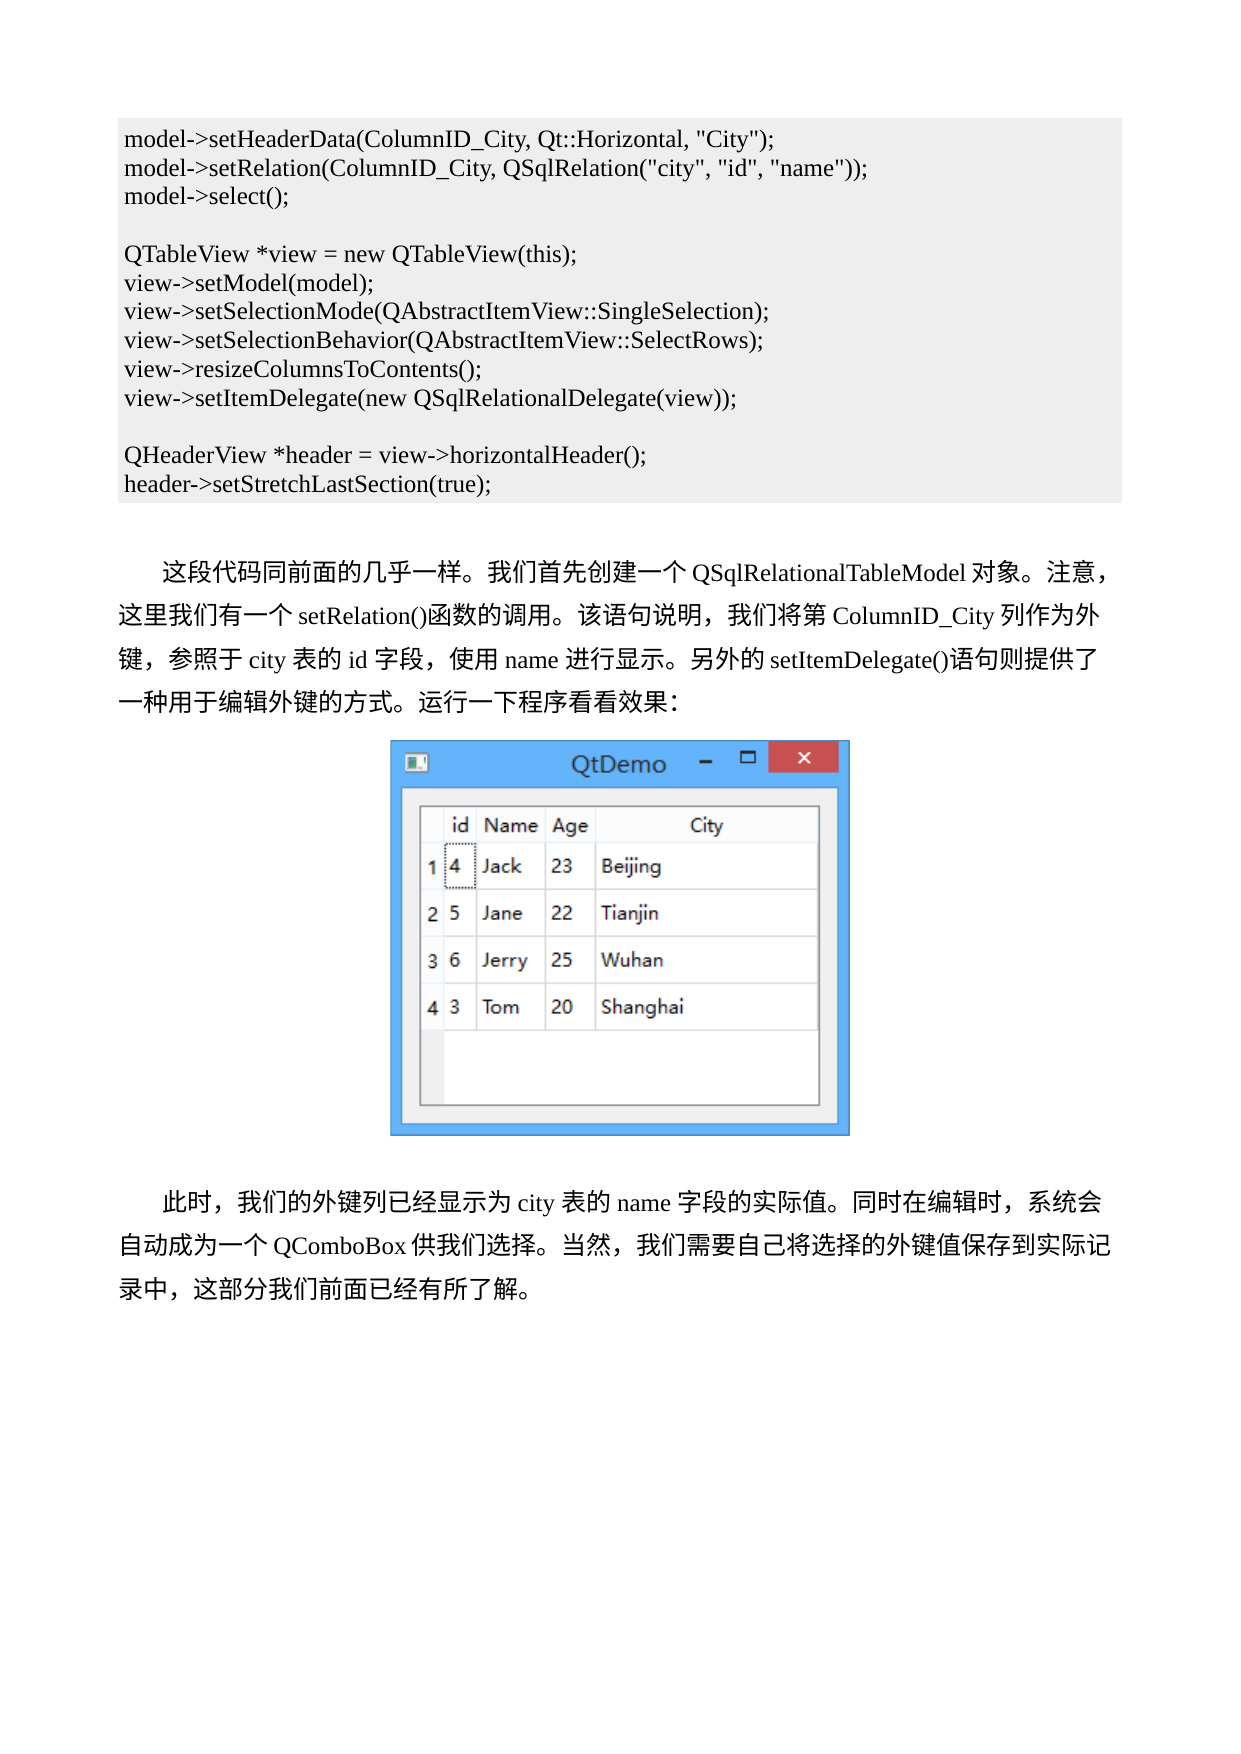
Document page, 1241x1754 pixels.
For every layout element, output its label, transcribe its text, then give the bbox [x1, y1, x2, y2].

text 这段代码同前面的几乎一样。我们首先创建一个QSqlRelationalTableModel对象。注意，这里我们有一个setRelation()函数的调用。该语句说明，我们将第ColumnID_City列作为外键，参照于 city 表的 id 字段，使用 name 进行显示。另外的setItemDelegate()语句则提供了一种用于编辑外键的方式。运行一下程序看看效果： [118, 552, 1122, 719]
table_header model->setHeaderData(ColumnID_City, Qt::Horizontal, "City"); model->setRelation(ColumnID_City, QSqlRelation("city", "id", "name")); model->select(); QTableView *view = new QTableView(this); view->setModel(model); view->setSelectionMode(QAbstractItemView::SingleSelection); view->setSelectionBehavior(QAbstractItemView::SelectRows); view->resizeColumnsToContents(); view->setItemDelegate(new QSqlRelationalDelegate(view)); QHeaderView *header = view->horizontalHeader(); header->setStretchLastSection(true); [118, 118, 1122, 503]
picture [390, 740, 850, 1136]
text 此时，我们的外键列已经显示为 city 表的 name 字段的实际值。同时在编辑时，系统会自动成为一个QComboBox供我们选择。当然，我们需要自己将选择的外键值保存到实际记录中，这部分我们前面已经有所了解。 [118, 1182, 1122, 1305]
